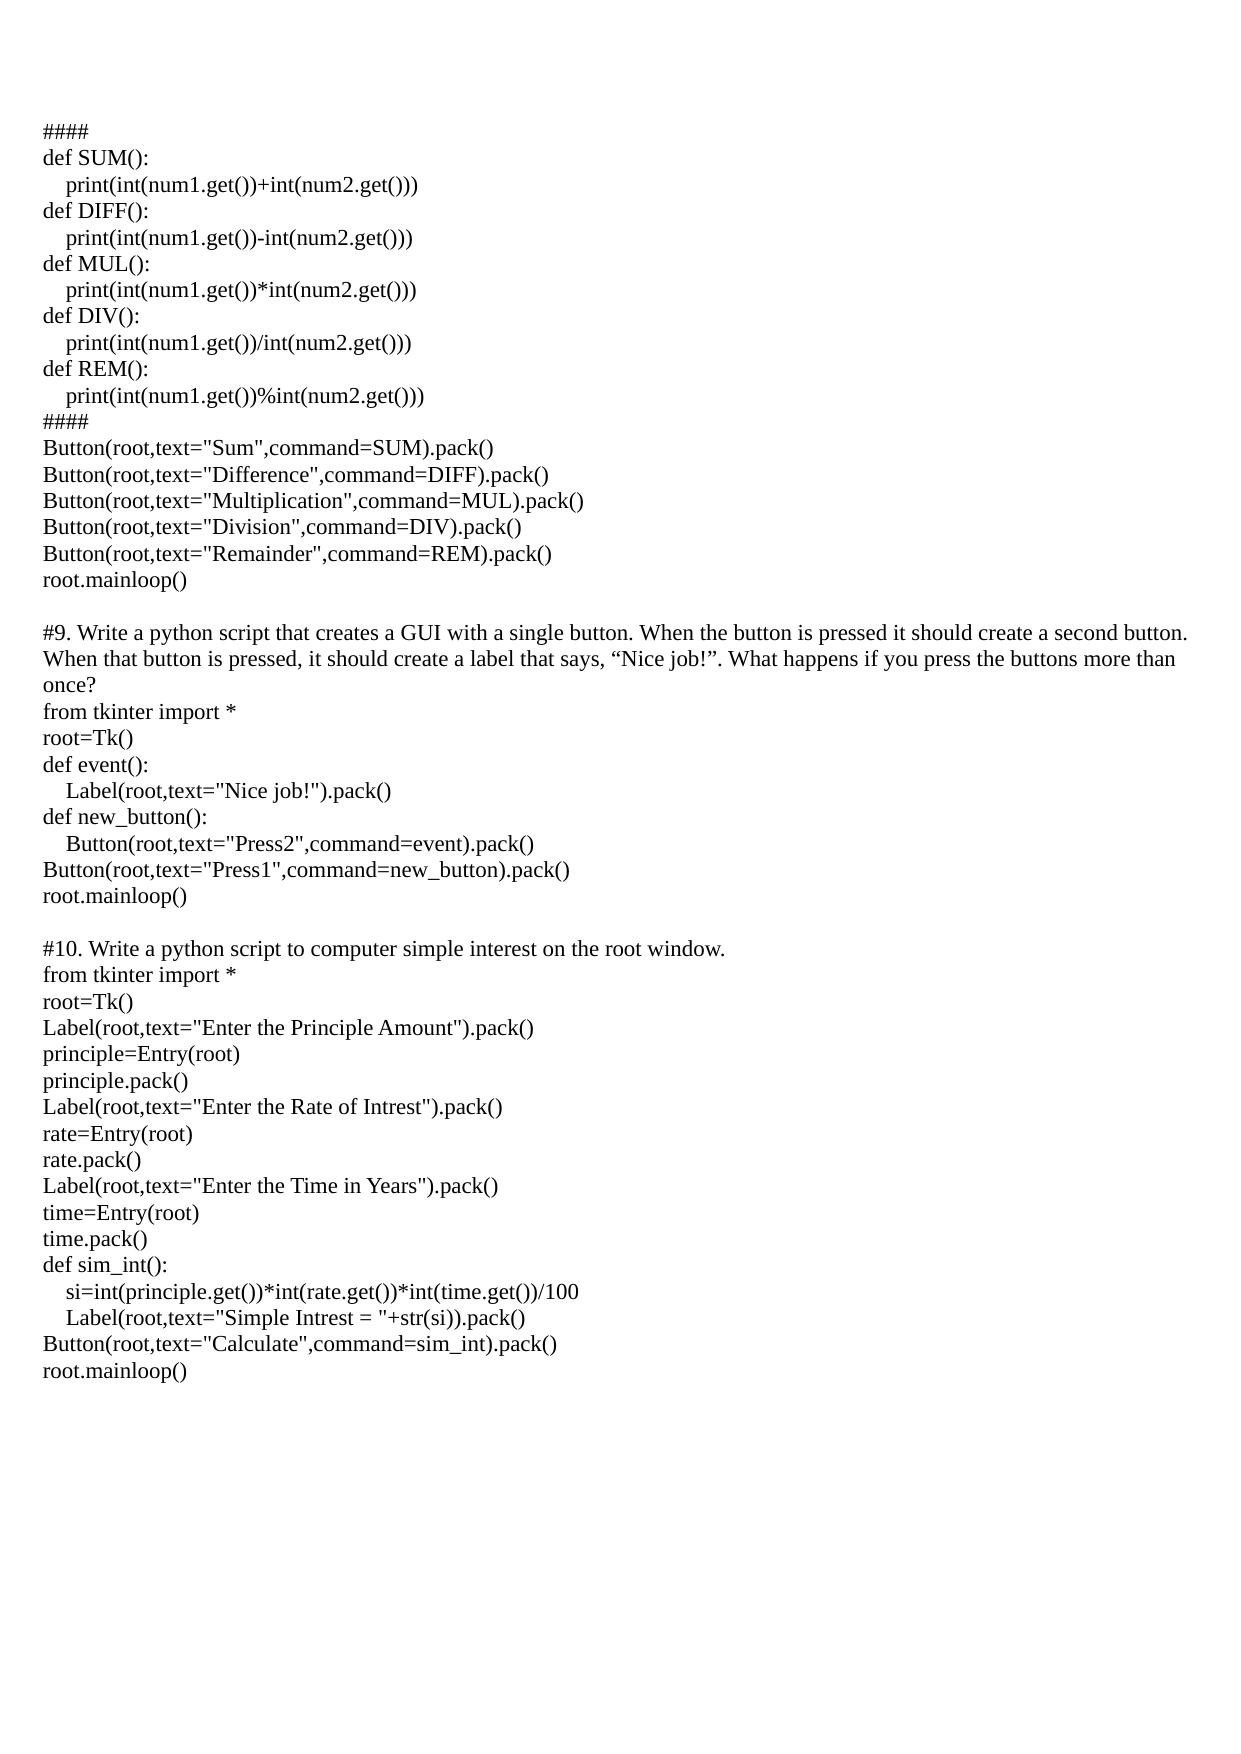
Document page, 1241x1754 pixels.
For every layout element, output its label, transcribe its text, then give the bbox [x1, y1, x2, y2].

text print(int(num1.get())*int(num2.get())) [43, 276, 1217, 303]
text #### [43, 118, 1217, 144]
text rate.pack() [43, 1146, 1217, 1172]
text Button(root,text="Division",command=DIV).pack() [43, 513, 1217, 540]
text principle.pack() [43, 1067, 1217, 1093]
text print(int(num1.get())/int(num2.get())) [43, 329, 1217, 355]
text root=Tk() [43, 724, 1217, 751]
text time=Entry(root) [43, 1199, 1217, 1225]
text #### [43, 408, 1217, 434]
text print(int(num1.get())-int(num2.get())) [43, 223, 1217, 250]
text Button(root,text="Press1",command=new_button).pack() [43, 856, 1217, 882]
text def new_button(): [43, 803, 1217, 830]
text from tkinter import * [43, 698, 1217, 724]
text def event(): [43, 751, 1217, 777]
text root.mainloop() [43, 1357, 1217, 1383]
text time.pack() [43, 1225, 1217, 1251]
text principle=Entry(root) [43, 1041, 1217, 1067]
text root.mainloop() [43, 882, 1217, 909]
text print(int(num1.get())%int(num2.get())) [43, 382, 1217, 408]
text def MUL(): [43, 250, 1217, 276]
text def sim_int(): [43, 1251, 1217, 1278]
text root.mainloop() [43, 566, 1217, 592]
text #10. Write a python script to computer simple interest on the root window. [43, 935, 1217, 961]
text Label(root,text="Nice job!").pack() [43, 777, 1217, 803]
text Label(root,text="Enter the Time in Years").pack() [43, 1172, 1217, 1199]
text Button(root,text="Calculate",command=sim_int).pack() [43, 1330, 1217, 1357]
text root=Tk() [43, 988, 1217, 1014]
text def DIV(): [43, 303, 1217, 329]
text Button(root,text="Press2",command=event).pack() [43, 830, 1217, 856]
text #9. Write a python script that creates a GUI with a single button. When the button is pressed it should create a second button. When that button is pressed, it should create a label that says, “Nice job!”. What happens if you press the buttons more than once? [43, 619, 1217, 698]
text Button(root,text="Sum",command=SUM).pack() [43, 434, 1217, 461]
text Label(root,text="Enter the Rate of Intrest").pack() [43, 1093, 1217, 1119]
text Button(root,text="Multiplication",command=MUL).pack() [43, 487, 1217, 513]
text Button(root,text="Difference",command=DIFF).pack() [43, 461, 1217, 487]
text rate=Entry(root) [43, 1119, 1217, 1146]
text Label(root,text="Enter the Principle Amount").pack() [43, 1014, 1217, 1041]
text def SUM(): [43, 144, 1217, 171]
text print(int(num1.get())+int(num2.get())) [43, 171, 1217, 197]
text def REM(): [43, 355, 1217, 382]
text Button(root,text="Remainder",command=REM).pack() [43, 540, 1217, 566]
text from tkinter import * [43, 961, 1217, 988]
text si=int(principle.get())*int(rate.get())*int(time.get())/100 [43, 1278, 1217, 1304]
text def DIFF(): [43, 197, 1217, 223]
text Label(root,text="Simple Intrest = "+str(si)).pack() [43, 1304, 1217, 1330]
